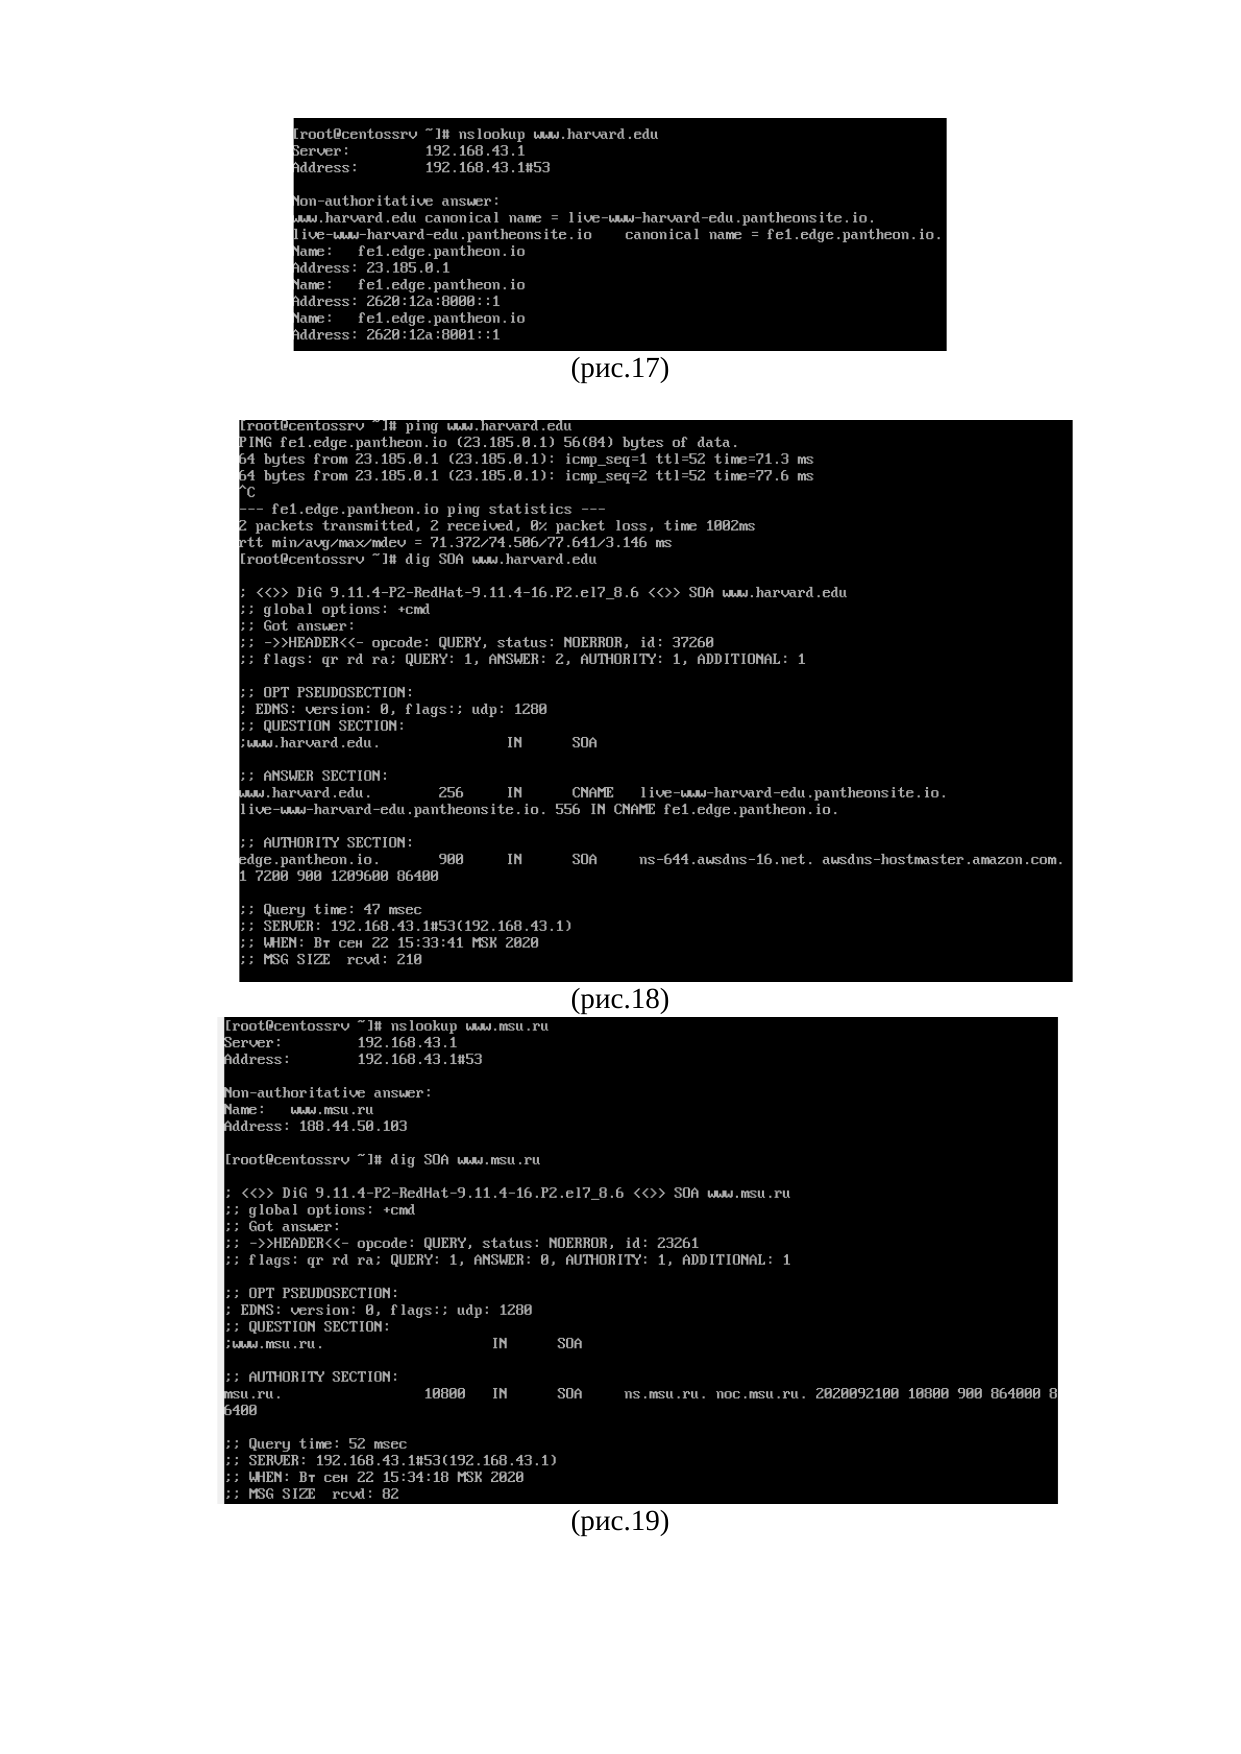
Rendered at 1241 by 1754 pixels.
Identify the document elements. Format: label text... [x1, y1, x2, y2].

text (рис.18) [118, 417, 1122, 1015]
picture [239, 420, 1073, 982]
picture [293, 118, 947, 351]
text (рис.19) [118, 1015, 1122, 1537]
text (рис.17) [118, 118, 1122, 384]
picture [217, 1017, 1059, 1504]
